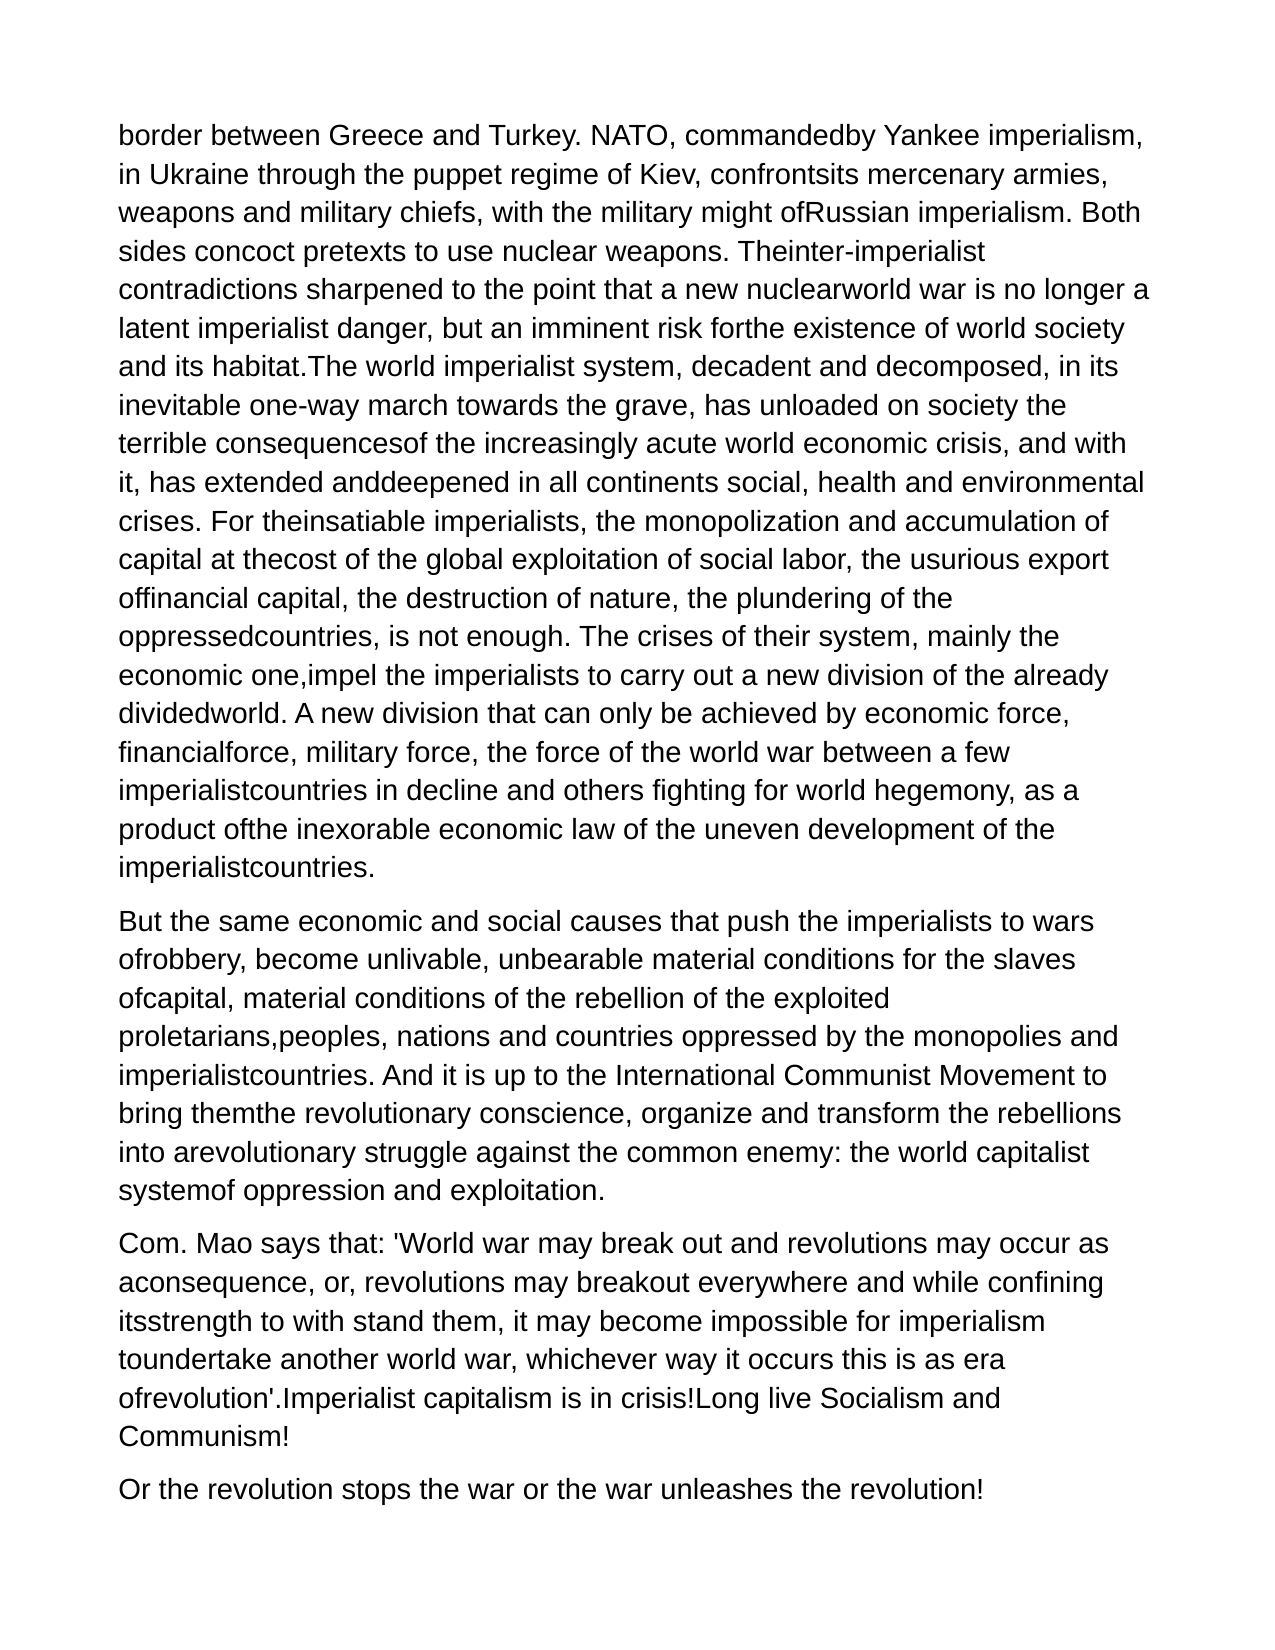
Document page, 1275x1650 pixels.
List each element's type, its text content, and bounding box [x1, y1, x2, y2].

text Or the revolution stops the war or the war unleashes the revolution! [118, 1472, 1157, 1506]
text But the same economic and social causes that push the imperialists to wars ofrobbery, become unlivable, unbearable material conditions for the slaves ofcapital, material conditions of the rebellion of the exploited proletarians,peoples, nations and countries oppressed by the monopolies and imperialistcountries. And it is up to the International Communist Movement to bring themthe revolutionary conscience, organize and transform the rebellions into arevolutionary struggle against the common enemy: the world capitalist systemof oppression and exploitation. [118, 903, 1157, 1207]
text Com. Mao says that: 'World war may break out and revolutions may occur as aconsequence, or, revolutions may breakout everywhere and while confining itsstrength to with stand them, it may become impossible for imperialism toundertake another world war, whichever way it occurs this is as era ofrevolution'.Imperialist capitalism is in crisis!Long live Socialism and Communism! [118, 1226, 1157, 1453]
text border between Greece and Turkey. NATO, commandedby Yankee imperialism, in Ukraine through the puppet regime of Kiev, confrontsits mercenary armies, weapons and military chiefs, with the military might ofRussian imperialism. Both sides concoct pretexts to use nuclear weapons. Theinter-imperialist contradictions sharpened to the point that a new nuclearworld war is no longer a latent imperialist danger, but an imminent risk forthe existence of world society and its habitat.The world imperialist system, decadent and decomposed, in its inevitable one-way march towards the grave, has unloaded on society the terrible consequencesof the increasingly acute world economic crisis, and with it, has extended anddeepened in all continents social, health and environmental crises. For theinsatiable imperialists, the monopolization and accumulation of capital at thecost of the global exploitation of social labor, the usurious export offinancial capital, the destruction of nature, the plundering of the oppressedcountries, is not enough. The crises of their system, mainly the economic one,impel the imperialists to carry out a new division of the already dividedworld. A new division that can only be achieved by economic force, financialforce, military force, the force of the world war between a few imperialistcountries in decline and others fighting for world hegemony, as a product ofthe inexorable economic law of the uneven development of the imperialistcountries. [118, 118, 1157, 884]
